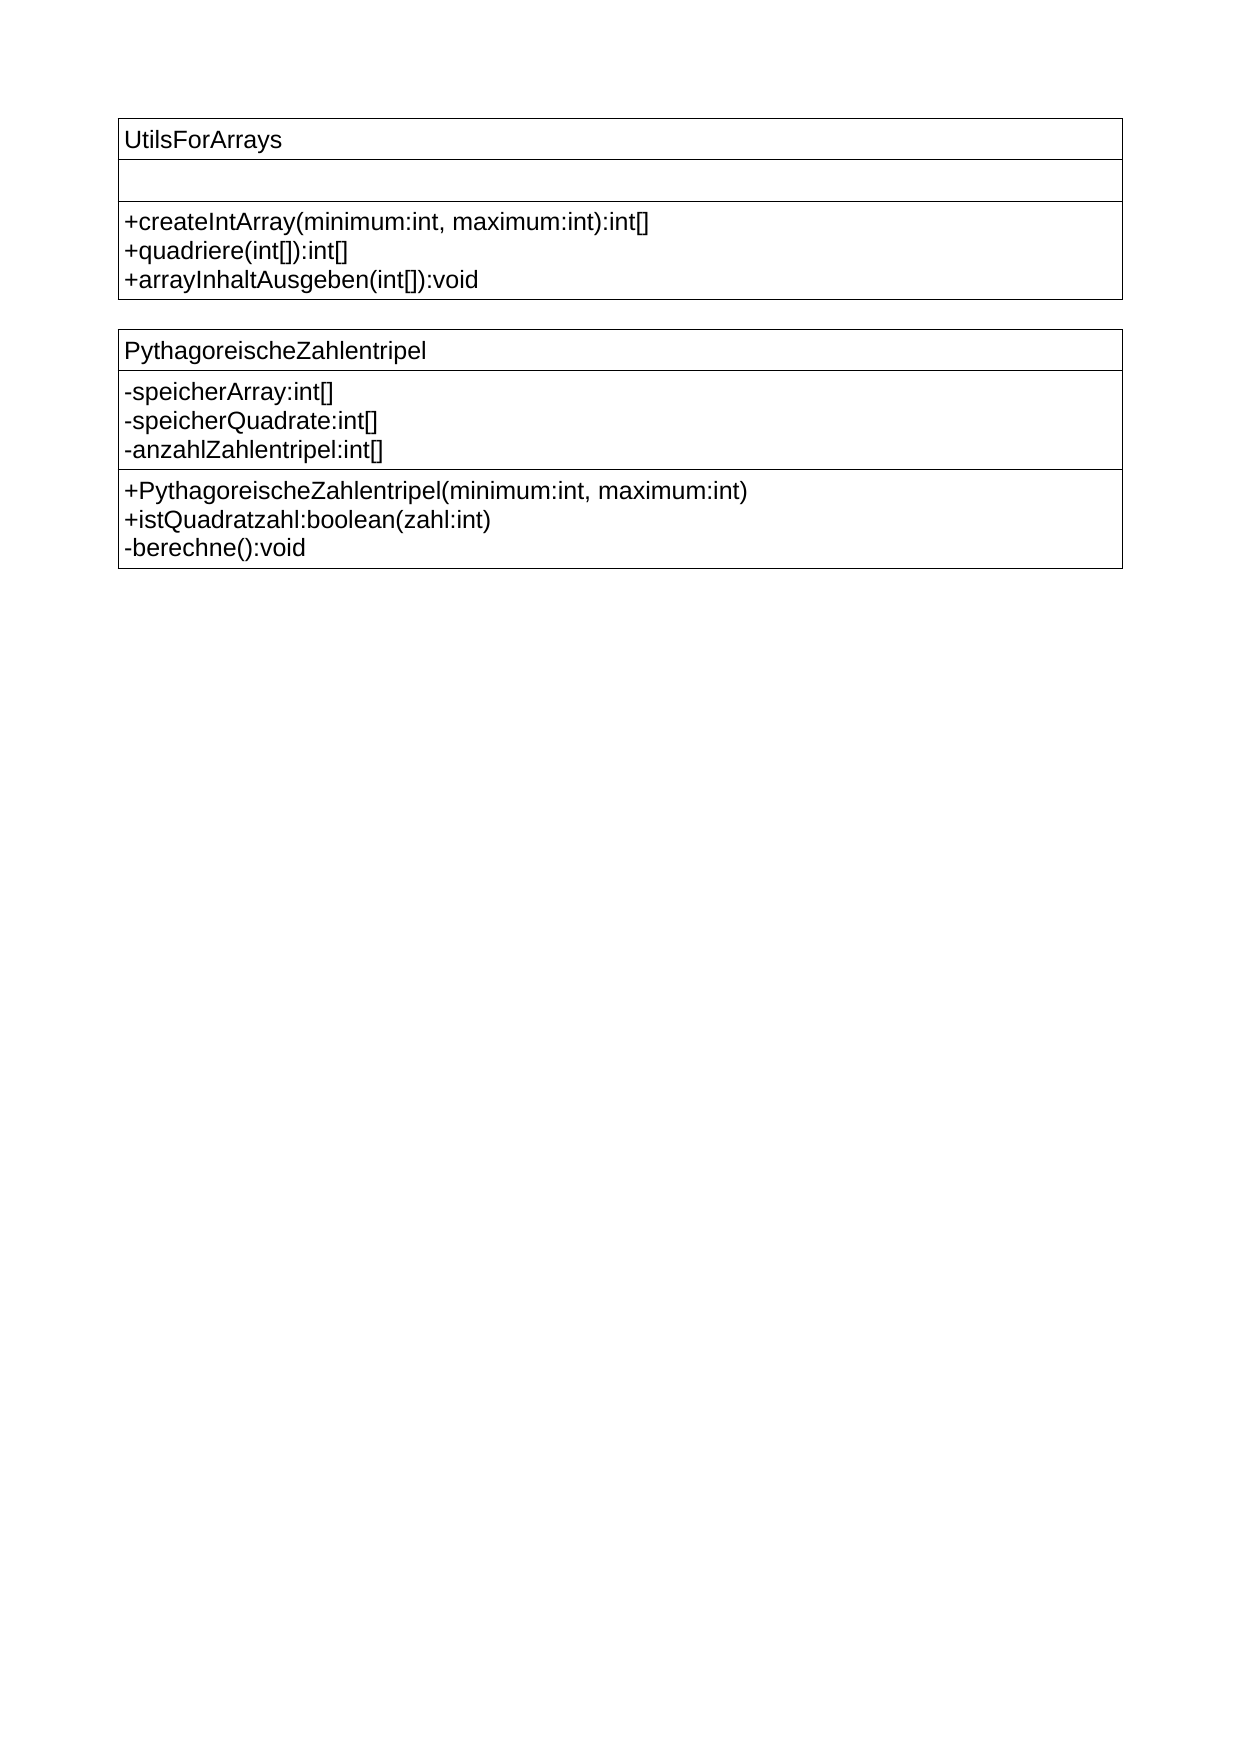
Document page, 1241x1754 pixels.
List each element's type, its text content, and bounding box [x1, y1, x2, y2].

table_cell [119, 160, 1122, 201]
table_cell +createIntArray(minimum:int, maximum:int):int[] +quadriere(int[]):int[] +arrayInhaltAusgeben(int[]):void [119, 202, 1122, 299]
table_header UtilsForArrays [119, 119, 1122, 159]
table_cell -speicherArray:int[] -speicherQuadrate:int[] -anzahlZahlentripel:int[] [119, 371, 1122, 469]
table_cell +PythagoreischeZahlentripel(minimum:int, maximum:int) +istQuadratzahl:boolean(zahl:int) -berechne():void [119, 470, 1122, 568]
table_header PythagoreischeZahlentripel [119, 330, 1122, 370]
